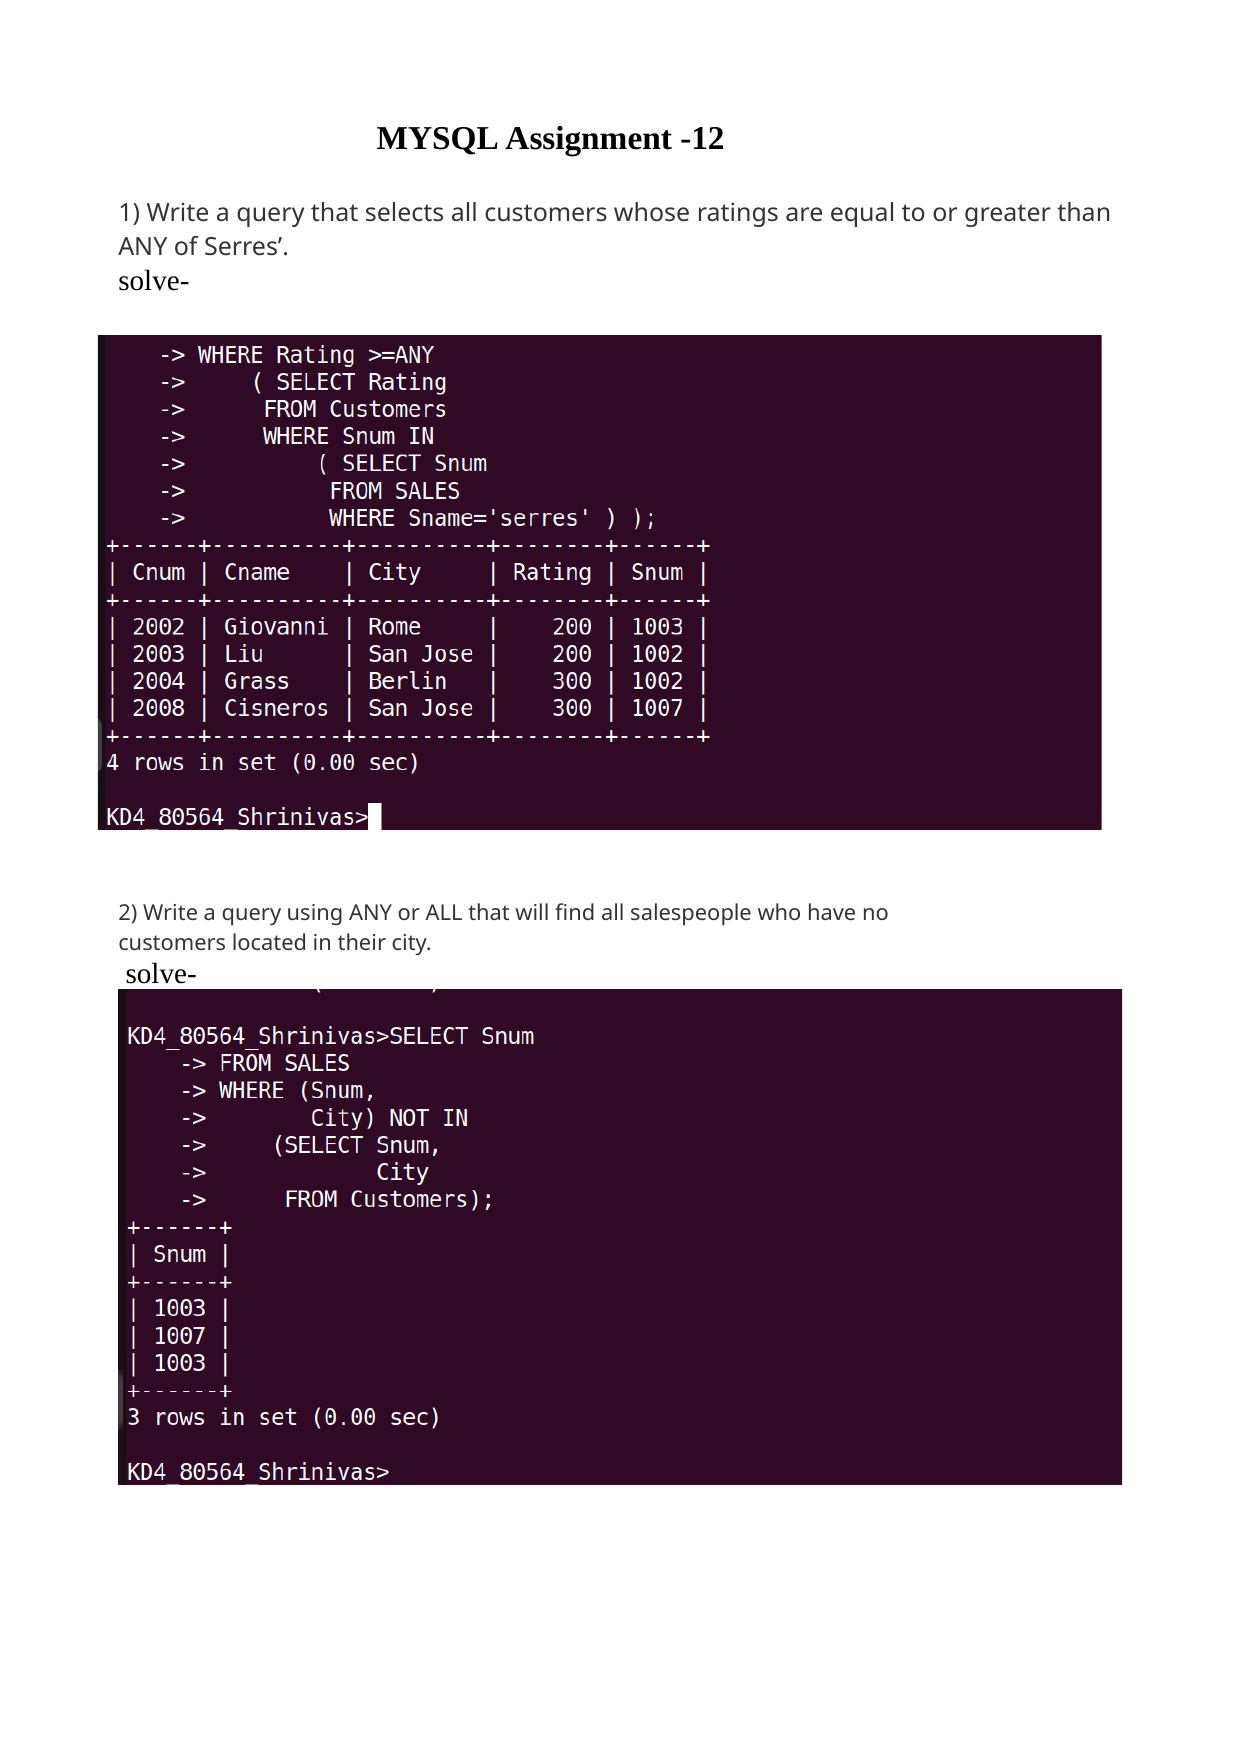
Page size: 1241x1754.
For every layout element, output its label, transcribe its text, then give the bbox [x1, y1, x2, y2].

picture [97, 335, 1102, 830]
text solve- [118, 263, 1122, 296]
text 2) Write a query using ANY or ALL that will find all salespeople who have no customers located in their city. [118, 897, 1122, 956]
picture [118, 989, 1123, 1485]
text MYSQL Assignment -12 [118, 118, 1122, 156]
text 1) Write a query that selects all customers whose ratings are equal to or greater than ANY of Serres’. [118, 195, 1122, 263]
text solve- [118, 956, 1122, 989]
